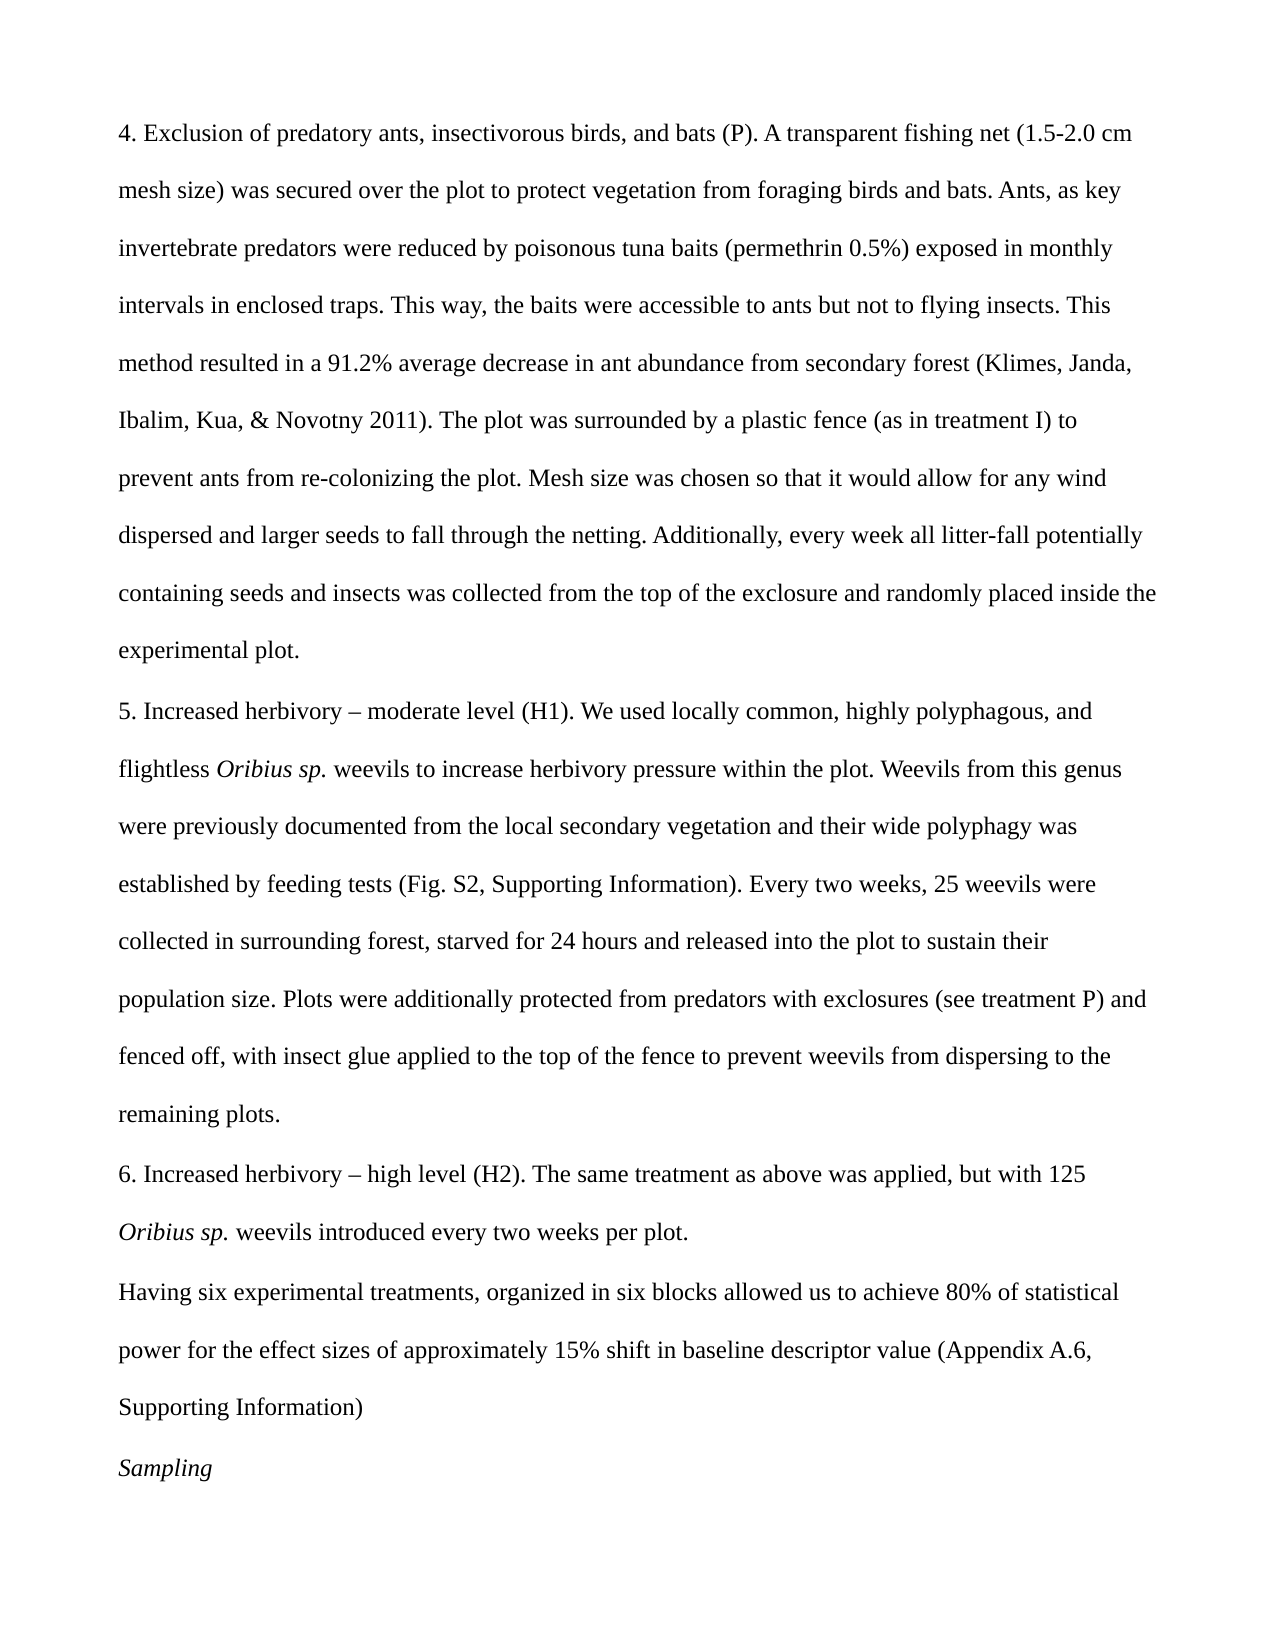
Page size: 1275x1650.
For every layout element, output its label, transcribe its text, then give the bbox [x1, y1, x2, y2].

text Sampling [118, 1453, 1157, 1481]
text 4. Exclusion of predatory ants, insectivorous birds, and bats (P). A transparent fishing net (1.5-2.0 cm mesh size) was secured over the plot to protect vegetation from foraging birds and bats. Ants, as key invertebrate predators were reduced by poisonous tuna baits (permethrin 0.5%) exposed in monthly intervals in enclosed traps. This way, the baits were accessible to ants but not to flying insects. This method resulted in a 91.2% average decrease in ant abundance from secondary forest (Klimes, Janda, Ibalim, Kua, & Novotny 2011). The plot was surrounded by a plastic fence (as in treatment I) to prevent ants from re-colonizing the plot. Mesh size was chosen so that it would allow for any wind dispersed and larger seeds to fall through the netting. Additionally, every week all litter-fall potentially containing seeds and insects was collected from the top of the exclosure and randomly placed inside the experimental plot. [118, 118, 1157, 664]
text 5. Increased herbivory – moderate level (H1). We used locally common, highly polyphagous, and flightless Oribius sp. weevils to increase herbivory pressure within the plot. Weevils from this genus were previously documented from the local secondary vegetation and their wide polyphagy was established by feeding tests (Fig. S2, Supporting Information). Every two weeks, 25 weevils were collected in surrounding forest, starved for 24 hours and released into the plot to sustain their population size. Plots were additionally protected from predators with exclosures (see treatment P) and fenced off, with insect glue applied to the top of the fence to prevent weevils from dispersing to the remaining plots. [118, 696, 1157, 1127]
text Having six experimental treatments, organized in six blocks allowed us to achieve 80% of statistical power for the effect sizes of approximately 15% shift in baseline descriptor value (Appendix A.6, Supporting Information) [118, 1277, 1157, 1421]
text 6. Increased herbivory – high level (H2). The same treatment as above was applied, but with 125 Oribius sp. weevils introduced every two weeks per plot. [118, 1159, 1157, 1245]
